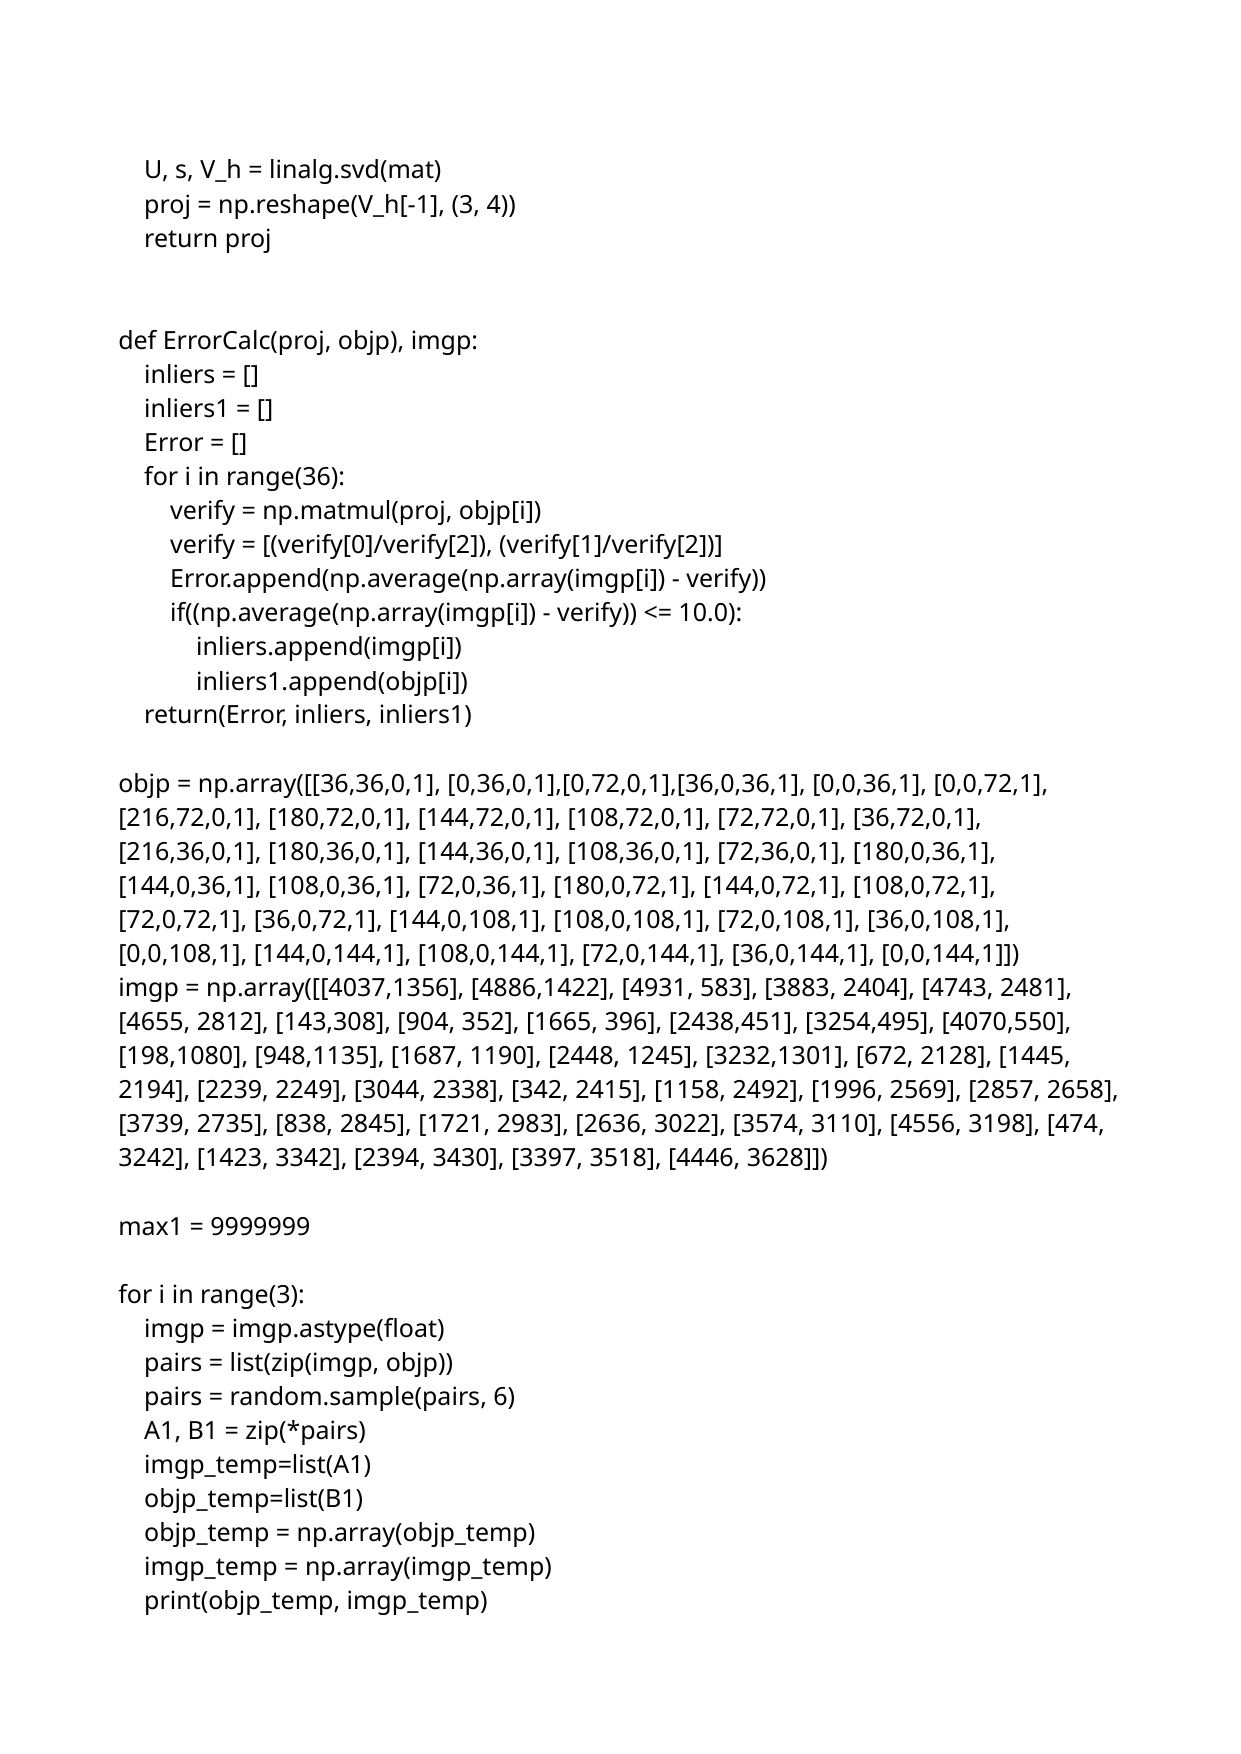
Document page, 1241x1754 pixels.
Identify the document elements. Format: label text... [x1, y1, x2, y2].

text imgp_temp=list(A1) [118, 1447, 1122, 1481]
text objp_temp = np.array(objp_temp) [118, 1515, 1122, 1549]
text imgp_temp = np.array(imgp_temp) [118, 1549, 1122, 1583]
text A1, B1 = zip(*pairs) [118, 1412, 1122, 1447]
text inliers1 = [] [118, 391, 1122, 425]
text verify = np.matmul(proj, objp[i]) [118, 493, 1122, 527]
text inliers.append(imgp[i]) [118, 629, 1122, 663]
text return(Error, inliers, inliers1) [118, 697, 1122, 731]
text objp_temp=list(B1) [118, 1481, 1122, 1515]
text imgp = imgp.astype(float) [118, 1310, 1122, 1344]
text pairs = list(zip(imgp, objp)) [118, 1344, 1122, 1378]
text objp = np.array([[36,36,0,1], [0,36,0,1],[0,72,0,1],[36,0,36,1], [0,0,36,1], [0,0,72,1],[216,72,0,1], [180,72,0,1], [144,72,0,1], [108,72,0,1], [72,72,0,1], [36,72,0,1], [216,36,0,1], [180,36,0,1], [144,36,0,1], [108,36,0,1], [72,36,0,1], [180,0,36,1], [144,0,36,1], [108,0,36,1], [72,0,36,1], [180,0,72,1], [144,0,72,1], [108,0,72,1], [72,0,72,1], [36,0,72,1], [144,0,108,1], [108,0,108,1], [72,0,108,1], [36,0,108,1], [0,0,108,1], [144,0,144,1], [108,0,144,1], [72,0,144,1], [36,0,144,1], [0,0,144,1]]) [118, 765, 1122, 970]
text pairs = random.sample(pairs, 6) [118, 1378, 1122, 1412]
text print(objp_temp, imgp_temp) [118, 1583, 1122, 1617]
text Error.append(np.average(np.array(imgp[i]) - verify)) [118, 561, 1122, 595]
text U, s, V_h = linalg.svd(mat) [118, 152, 1122, 186]
text imgp = np.array([[4037,1356], [4886,1422], [4931, 583], [3883, 2404], [4743, 2481], [4655, 2812], [143,308], [904, 352], [1665, 396], [2438,451], [3254,495], [4070,550], [198,1080], [948,1135], [1687, 1190], [2448, 1245], [3232,1301], [672, 2128], [1445, 2194], [2239, 2249], [3044, 2338], [342, 2415], [1158, 2492], [1996, 2569], [2857, 2658], [3739, 2735], [838, 2845], [1721, 2983], [2636, 3022], [3574, 3110], [4556, 3198], [474, 3242], [1423, 3342], [2394, 3430], [3397, 3518], [4446, 3628]]) [118, 970, 1122, 1174]
text max1 = 9999999 [118, 1208, 1122, 1242]
text return proj [118, 220, 1122, 254]
text for i in range(3): [118, 1276, 1122, 1310]
text if((np.average(np.array(imgp[i]) - verify)) <= 10.0): [118, 595, 1122, 629]
text for i in range(36): [118, 459, 1122, 493]
text def ErrorCalc(proj, objp), imgp: [118, 322, 1122, 357]
text proj = np.reshape(V_h[-1], (3, 4)) [118, 186, 1122, 220]
text verify = [(verify[0]/verify[2]), (verify[1]/verify[2])] [118, 527, 1122, 561]
text inliers = [] [118, 357, 1122, 391]
text Error = [] [118, 425, 1122, 459]
text inliers1.append(objp[i]) [118, 663, 1122, 697]
